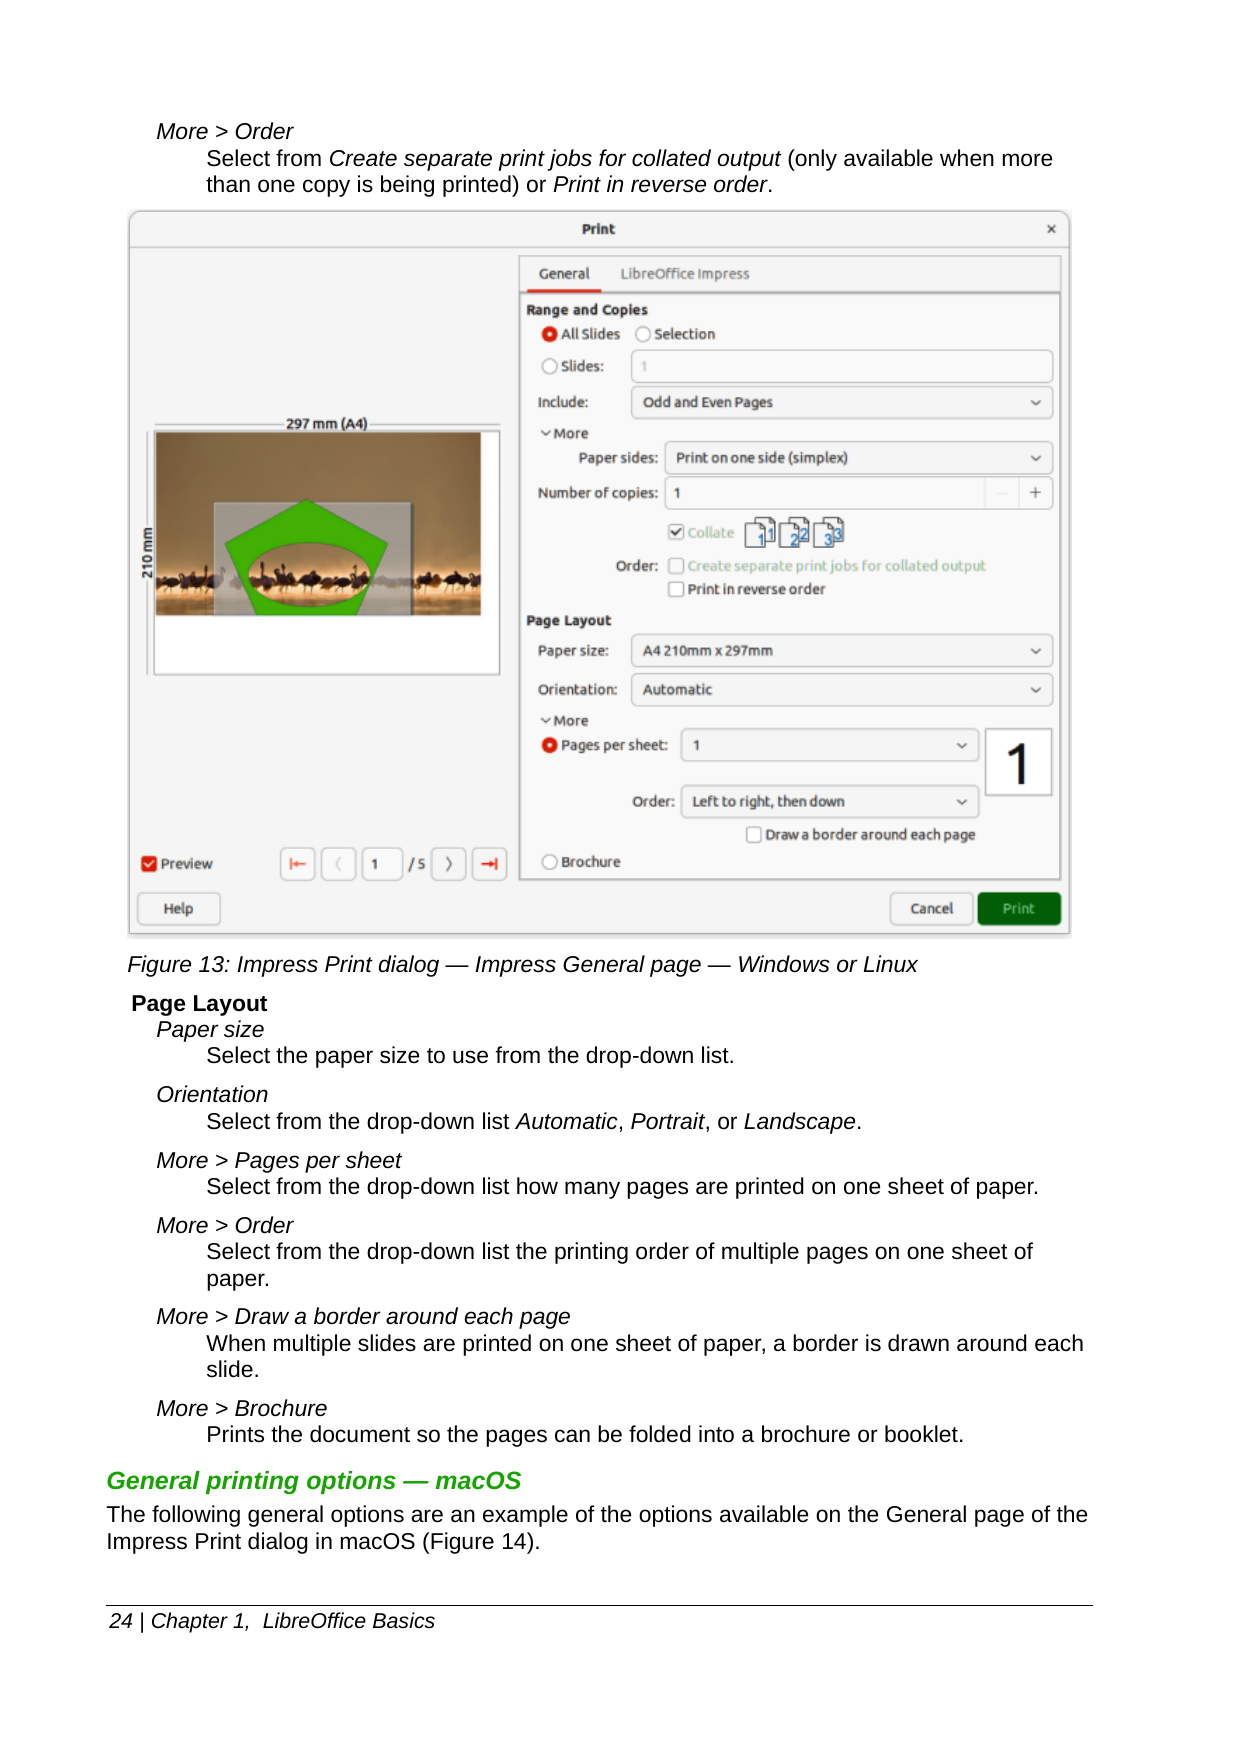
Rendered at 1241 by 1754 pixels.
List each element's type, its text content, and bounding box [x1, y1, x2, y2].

text Select the paper size to use from the drop‑down list. [206, 1042, 1093, 1069]
text Paper size [156, 1016, 1093, 1042]
text Select from the drop-down list how many pages are printed on one sheet of paper. [206, 1173, 1093, 1199]
text The following general options are an example of the options available on the General page of the Impress Print dialog in macOS (Figure 14). [106, 1501, 1093, 1554]
text When multiple slides are printed on one sheet of paper, a border is drawn around each slide. [206, 1330, 1093, 1382]
text More > Pages per sheet [156, 1147, 1093, 1173]
text Select from the drop-down list the printing order of multiple pages on one sheet of paper. [206, 1238, 1093, 1291]
text Prints the document so the pages can be folded into a brochure or booklet. [206, 1421, 1093, 1448]
text Orientation [156, 1081, 1093, 1108]
text More > Brochure [156, 1395, 1093, 1421]
text More > Draw a border around each page [156, 1303, 1093, 1330]
text Select from Create separate print jobs for collated output (only available when more than one copy is being printed) or Print in reverse order. [206, 144, 1093, 197]
text Select from the drop-down list Automatic, Portrait, or Landscape. [206, 1108, 1093, 1134]
subtitle General printing options — macOS [106, 1466, 1093, 1495]
text More > Order [156, 118, 1093, 144]
text Page Layout [131, 990, 1093, 1016]
text More > Order [156, 1212, 1093, 1238]
picture [127, 209, 1072, 939]
text Figure 13: Impress Print dialog — Impress General page — Windows or Linux [127, 951, 1072, 977]
